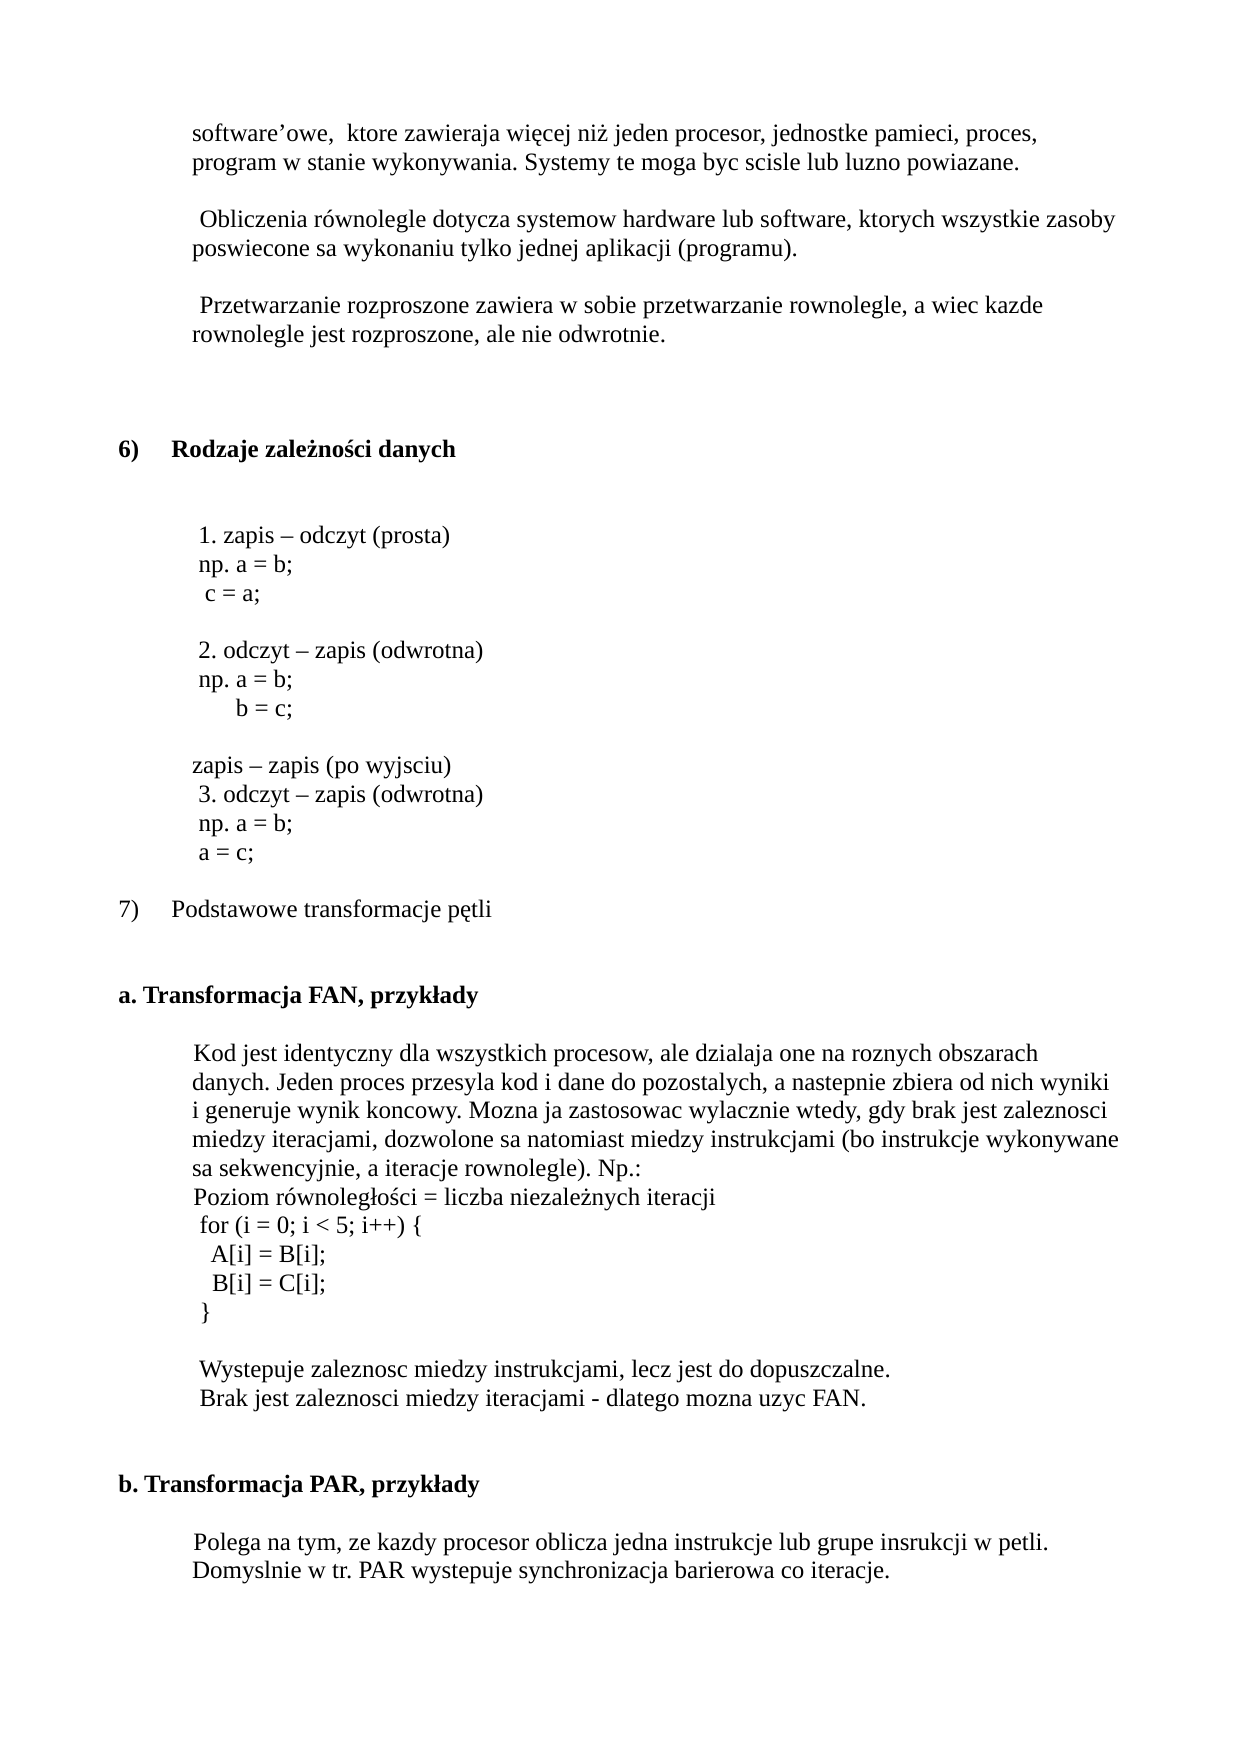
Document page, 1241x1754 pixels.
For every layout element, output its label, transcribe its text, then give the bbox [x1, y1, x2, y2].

text b. Transformacja PAR, przykłady [118, 1469, 1122, 1498]
text 2. odczyt – zapis (odwrotna) [118, 636, 1122, 664]
text Kod jest identyczny dla wszystkich procesow, ale dzialaja one na roznych obszarach danych. Jeden proces przesyla kod i dane do pozostalych, a nastepnie zbiera od nich wyniki i generuje wynik koncowy. Mozna ja zastosowac wylacznie wtedy, gdy brak jest zaleznosci miedzy iteracjami, dozwolone sa natomiast miedzy instrukcjami (bo instrukcje wykonywane sa sekwencyjnie, a iteracje rownolegle). Np.: [192, 1038, 1122, 1182]
text 3. odczyt – zapis (odwrotna) [118, 779, 1122, 808]
text np. a = b; [118, 664, 1122, 693]
list Podstawowe transformacje pętli [118, 894, 1122, 923]
text zapis – zapis (po wyjsciu) [118, 751, 1122, 779]
list Rodzaje zależności danych [118, 434, 1122, 463]
text Obliczenia równolegle dotycza systemow hardware lub software, ktorych wszystkie zasoby poswiecone sa wykonaniu tylko jednej aplikacji (programu). [192, 204, 1122, 262]
text Polega na tym, ze kazdy procesor oblicza jedna instrukcje lub grupe insrukcji w petli. Domyslnie w tr. PAR wystepuje synchronizacja barierowa co iteracje. [192, 1527, 1122, 1584]
text B[i] = C[i]; [118, 1268, 1122, 1297]
text a. Transformacja FAN, przykłady [118, 981, 1122, 1009]
text 1. zapis – odczyt (prosta) [118, 521, 1122, 549]
text b = c; [118, 693, 1122, 722]
text c = a; [118, 578, 1122, 607]
text Wystepuje zaleznosc miedzy instrukcjami, lecz jest do dopuszczalne. [118, 1354, 1122, 1383]
text Poziom równoległości = liczba niezależnych iteracji [118, 1182, 1122, 1211]
text Brak jest zaleznosci miedzy iteracjami - dlatego mozna uzyc FAN. [118, 1383, 1122, 1412]
text for (i = 0; i < 5; i++) { [118, 1211, 1122, 1239]
text software’owe, ktore zawieraja więcej niż jeden procesor, jednostke pamieci, proces, program w stanie wykonywania. Systemy te moga byc scisle lub luzno powiazane. [192, 118, 1122, 176]
text np. a = b; [118, 549, 1122, 578]
text a = c; [118, 837, 1122, 866]
text } [118, 1297, 1122, 1326]
text Przetwarzanie rozproszone zawiera w sobie przetwarzanie rownolegle, a wiec kazde rownolegle jest rozproszone, ale nie odwrotnie. [192, 291, 1122, 348]
text np. a = b; [118, 808, 1122, 837]
text A[i] = B[i]; [118, 1239, 1122, 1268]
